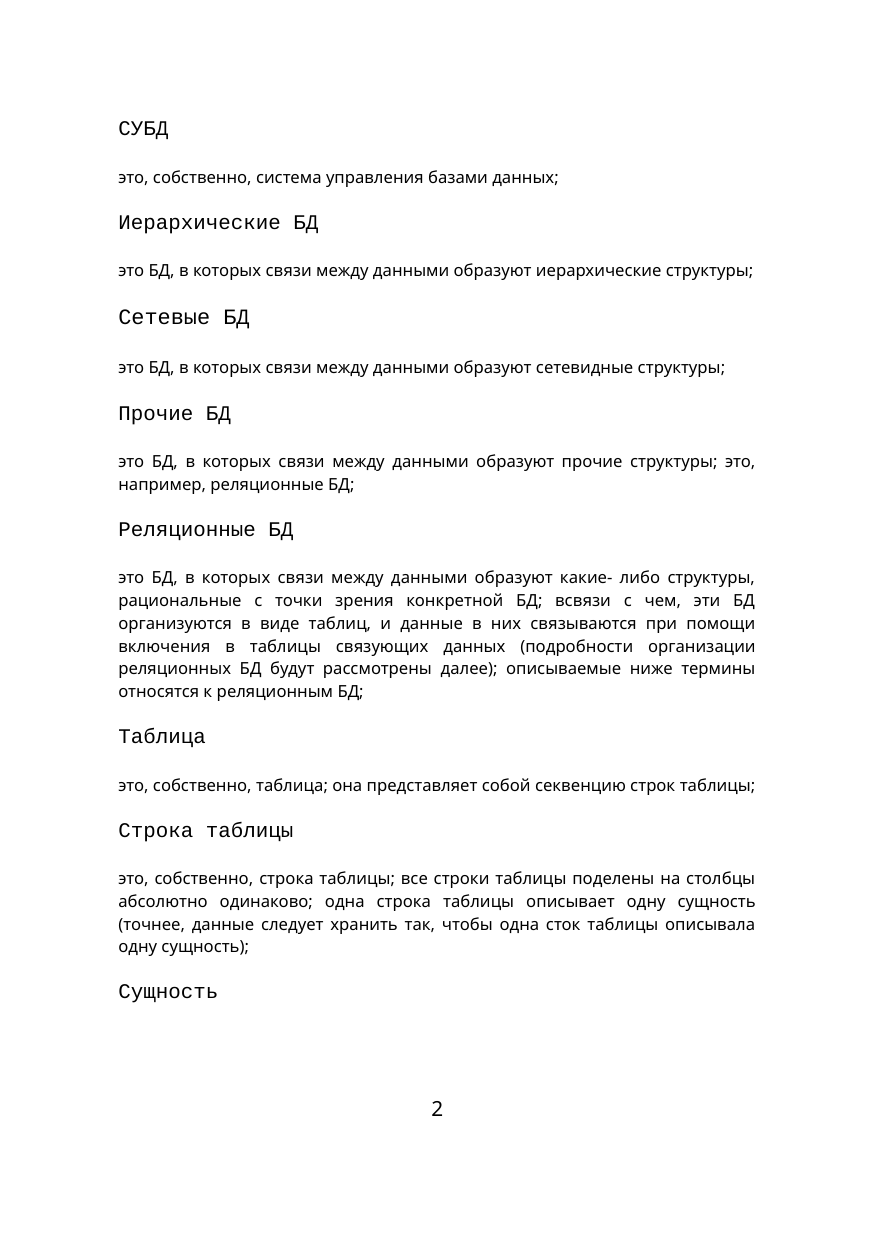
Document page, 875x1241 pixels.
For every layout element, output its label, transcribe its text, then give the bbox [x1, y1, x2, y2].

text это БД, в которых связи между данными образуют какие- либо структуры, рациональные с точки зрения конкретной БД; всвязи с чем, эти БД организуются в виде таблиц, и данные в них связываются при помощи включения в таблицы связующих данных (подробности организации реляционных БД будут рассмотрены далее); описываемые ниже термины относятся к реляционным БД; [118, 566, 756, 702]
text СУБД [118, 118, 756, 142]
text Сетевые БД [118, 307, 756, 331]
text Прочие БД [118, 402, 756, 426]
text Строка таблицы [118, 820, 756, 843]
text это БД, в которых связи между данными образуют иерархические структуры; [118, 259, 756, 282]
text Сущность [118, 981, 756, 1005]
text Таблица [118, 726, 756, 750]
text это, собственно, система управления базами данных; [118, 165, 756, 188]
text это БД, в которых связи между данными образуют прочие структуры; это, например, реляционные БД; [118, 450, 756, 495]
text это, собственно, таблица; она представляет собой секвенцию строк таблицы; [118, 773, 756, 796]
text это, собственно, строка таблицы; все строки таблицы поделены на столбцы абсолютно одинаково; одна строка таблицы описывает одну сущность (точнее, данные следует хранить так, чтобы одна сток таблицы описывала одну сущность); [118, 867, 756, 958]
text Иерархические БД [118, 212, 756, 235]
text Реляционные БД [118, 519, 756, 542]
text это БД, в которых связи между данными образуют сетевидные структуры; [118, 356, 756, 379]
